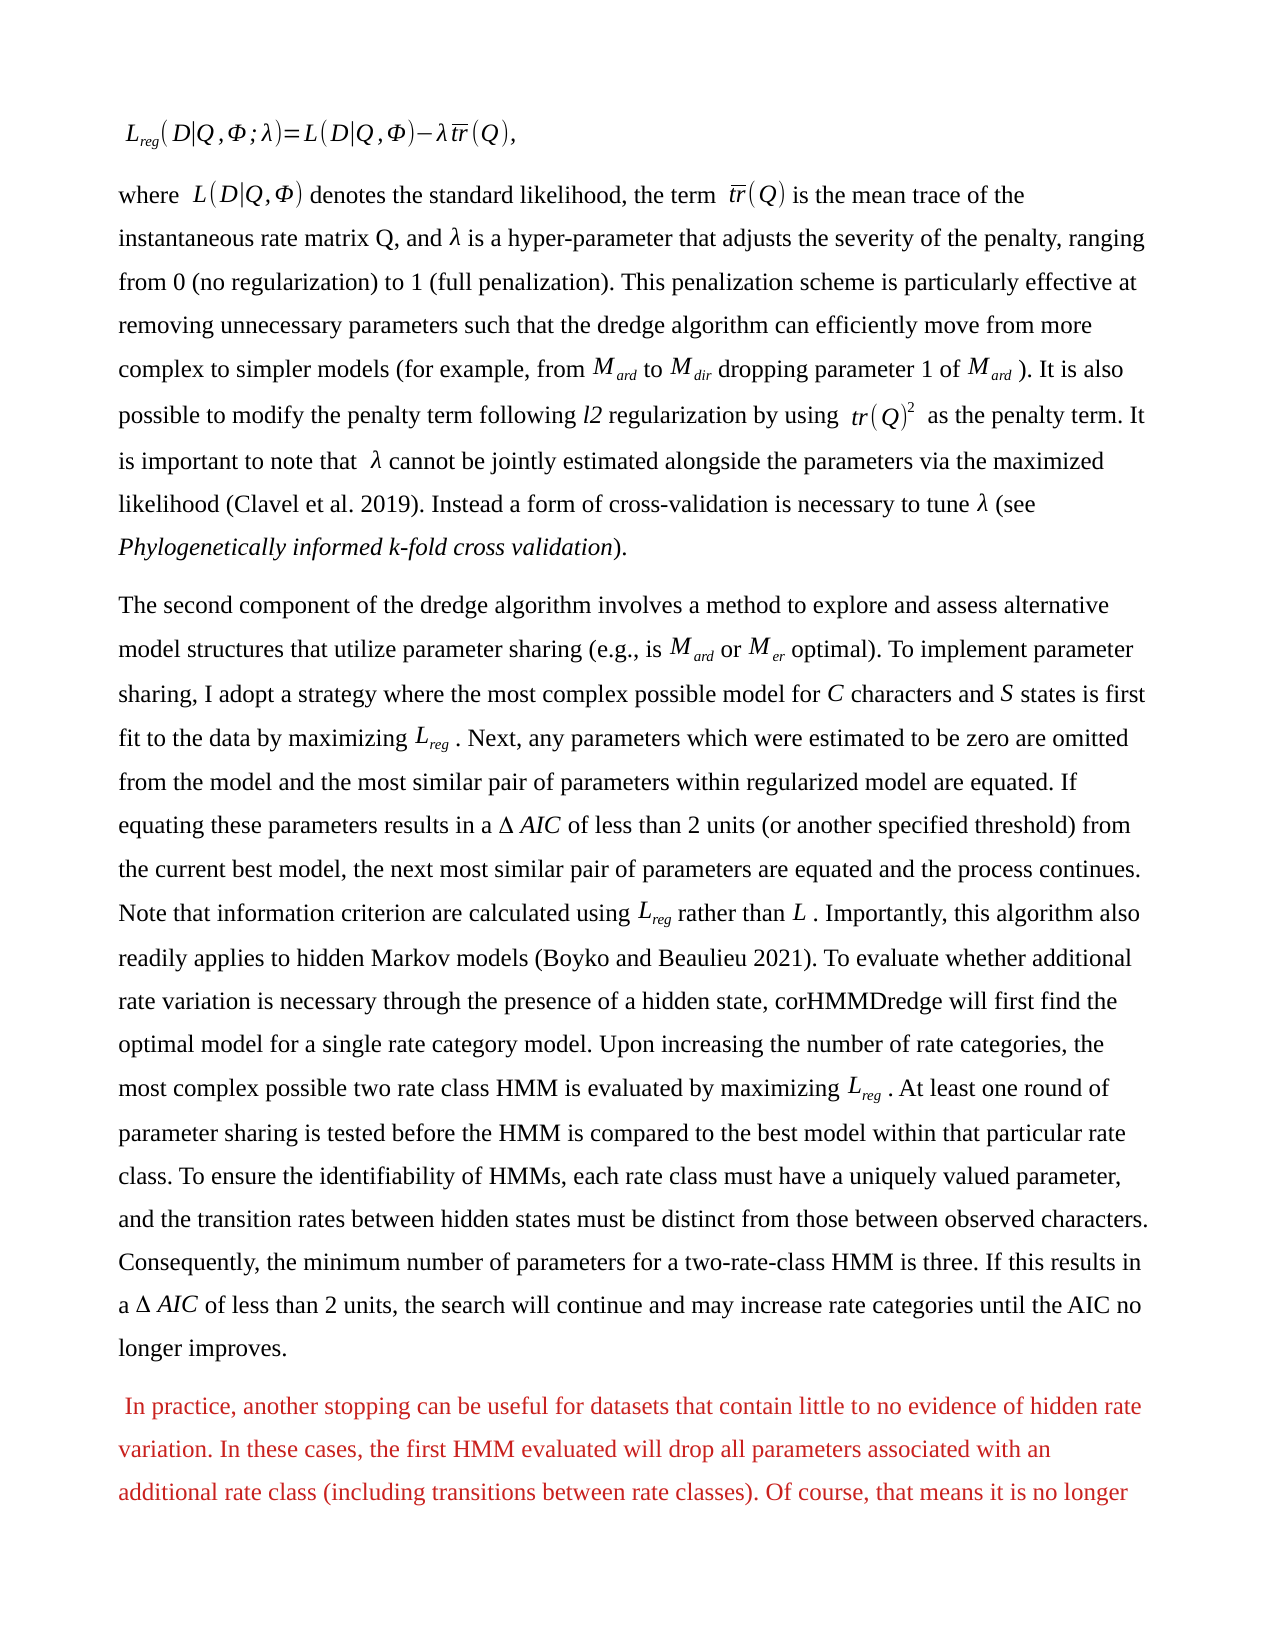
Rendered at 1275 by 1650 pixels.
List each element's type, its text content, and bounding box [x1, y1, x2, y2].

text where denotes the standard likelihood, the term is the mean trace of the instantaneous rate matrix Q, andis a hyper-parameter that adjusts the severity of the penalty, ranging from 0 (no regularization) to 1 (full penalization). This penalization scheme is particularly effective at removing unnecessary parameters such that the dredge algorithm can efficiently move from more complex to simpler models (for example, fromtodropping parameter 1 of). It is also possible to modify the penalty term following l2 regularization by using as the penalty term. It is important to note that cannot be jointly estimated alongside the parameters via the maximized likelihood (Clavel et al. 2019). Instead a form of cross-validation is necessary to tune(see Phylogenetically informed k-fold cross validation). [118, 179, 1157, 561]
text In practice, another stopping can be useful for datasets that contain little to no evidence of hidden rate variation. In these cases, the first HMM evaluated will drop all parameters associated with an additional rate class (including transitions between rate classes). Of course, that means it is no longer [118, 1391, 1157, 1506]
text The second component of the dredge algorithm involves a method to explore and assess alternative model structures that utilize parameter sharing (e.g., isoroptimal). To implement parameter sharing, I adopt a strategy where the most complex possible model forcharacters andstates is first fit to the data by maximizing. Next, any parameters which were estimated to be zero are omitted from the model and the most similar pair of parameters within regularized model are equated. If equating these parameters results in aof less than 2 units (or another specified threshold) from the current best model, the next most similar pair of parameters are equated and the process continues. Note that information criterion are calculated usingrather than. Importantly, this algorithm also readily applies to hidden Markov models (Boyko and Beaulieu 2021). To evaluate whether additional rate variation is necessary through the presence of a hidden state, corHMMDredge will first find the optimal model for a single rate category model. Upon increasing the number of rate categories, the most complex possible two rate class HMM is evaluated by maximizing. At least one round of parameter sharing is tested before the HMM is compared to the best model within that particular rate class. To ensure the identifiability of HMMs, each rate class must have a uniquely valued parameter, and the transition rates between hidden states must be distinct from those between observed characters. Consequently, the minimum number of parameters for a two-rate-class HMM is three. If this results in aof less than 2 units, the search will continue and may increase rate categories until the AIC no longer improves. [118, 590, 1157, 1362]
